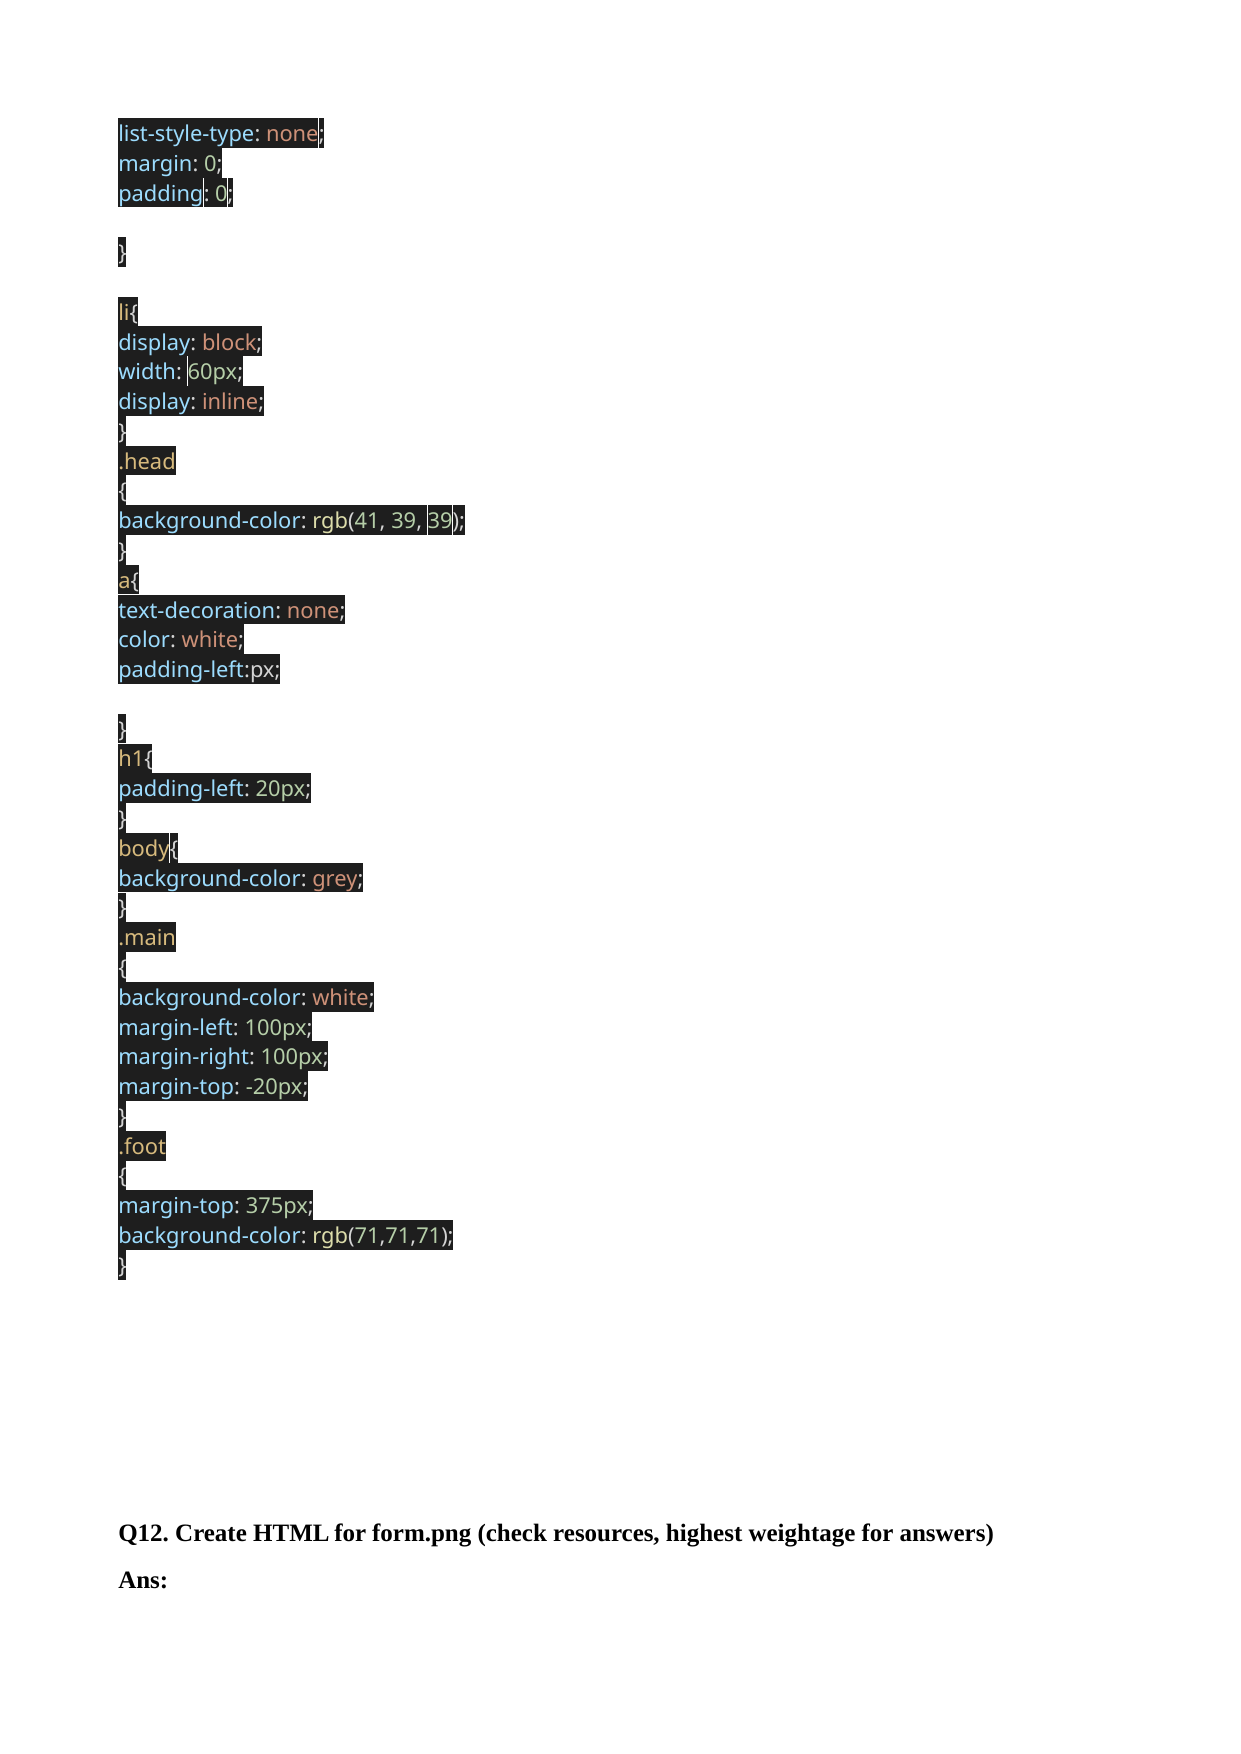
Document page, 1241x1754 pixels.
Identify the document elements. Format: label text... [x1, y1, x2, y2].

text } [118, 535, 1122, 565]
text } [118, 892, 1122, 922]
text text-decoration: none; [118, 594, 1122, 624]
text padding-left:px; [118, 654, 1122, 684]
text .main [118, 922, 1122, 952]
text margin-top: 375px; [118, 1190, 1122, 1220]
text margin: 0; [118, 148, 1122, 178]
text .head [118, 446, 1122, 475]
text background-color: rgb(41, 39, 39); [118, 505, 1122, 535]
text li{ [118, 297, 1122, 326]
text } [118, 237, 1122, 267]
text .foot [118, 1131, 1122, 1161]
text } [118, 803, 1122, 833]
text } [118, 714, 1122, 743]
text display: inline; [118, 386, 1122, 416]
text background-color: grey; [118, 863, 1122, 892]
text } [118, 1250, 1122, 1280]
text a{ [118, 565, 1122, 594]
text list-style-type: none; [118, 118, 1122, 148]
text { [118, 475, 1122, 505]
text background-color: rgb(71,71,71); [118, 1220, 1122, 1250]
text h1{ [118, 743, 1122, 773]
text margin-right: 100px; [118, 1041, 1122, 1071]
text { [118, 952, 1122, 982]
text Ans: [118, 1565, 1122, 1594]
text padding: 0; [118, 178, 1122, 207]
text Q12. Create HTML for form.png (check resources, highest weightage for answers) [118, 1518, 1122, 1546]
text } [118, 1101, 1122, 1131]
text background-color: white; [118, 982, 1122, 1012]
text display: block; [118, 326, 1122, 356]
text padding-left: 20px; [118, 773, 1122, 803]
text } [118, 416, 1122, 446]
text width: 60px; [118, 356, 1122, 386]
text body{ [118, 833, 1122, 863]
text margin-left: 100px; [118, 1012, 1122, 1041]
text margin-top: -20px; [118, 1071, 1122, 1101]
text color: white; [118, 624, 1122, 654]
text { [118, 1161, 1122, 1190]
